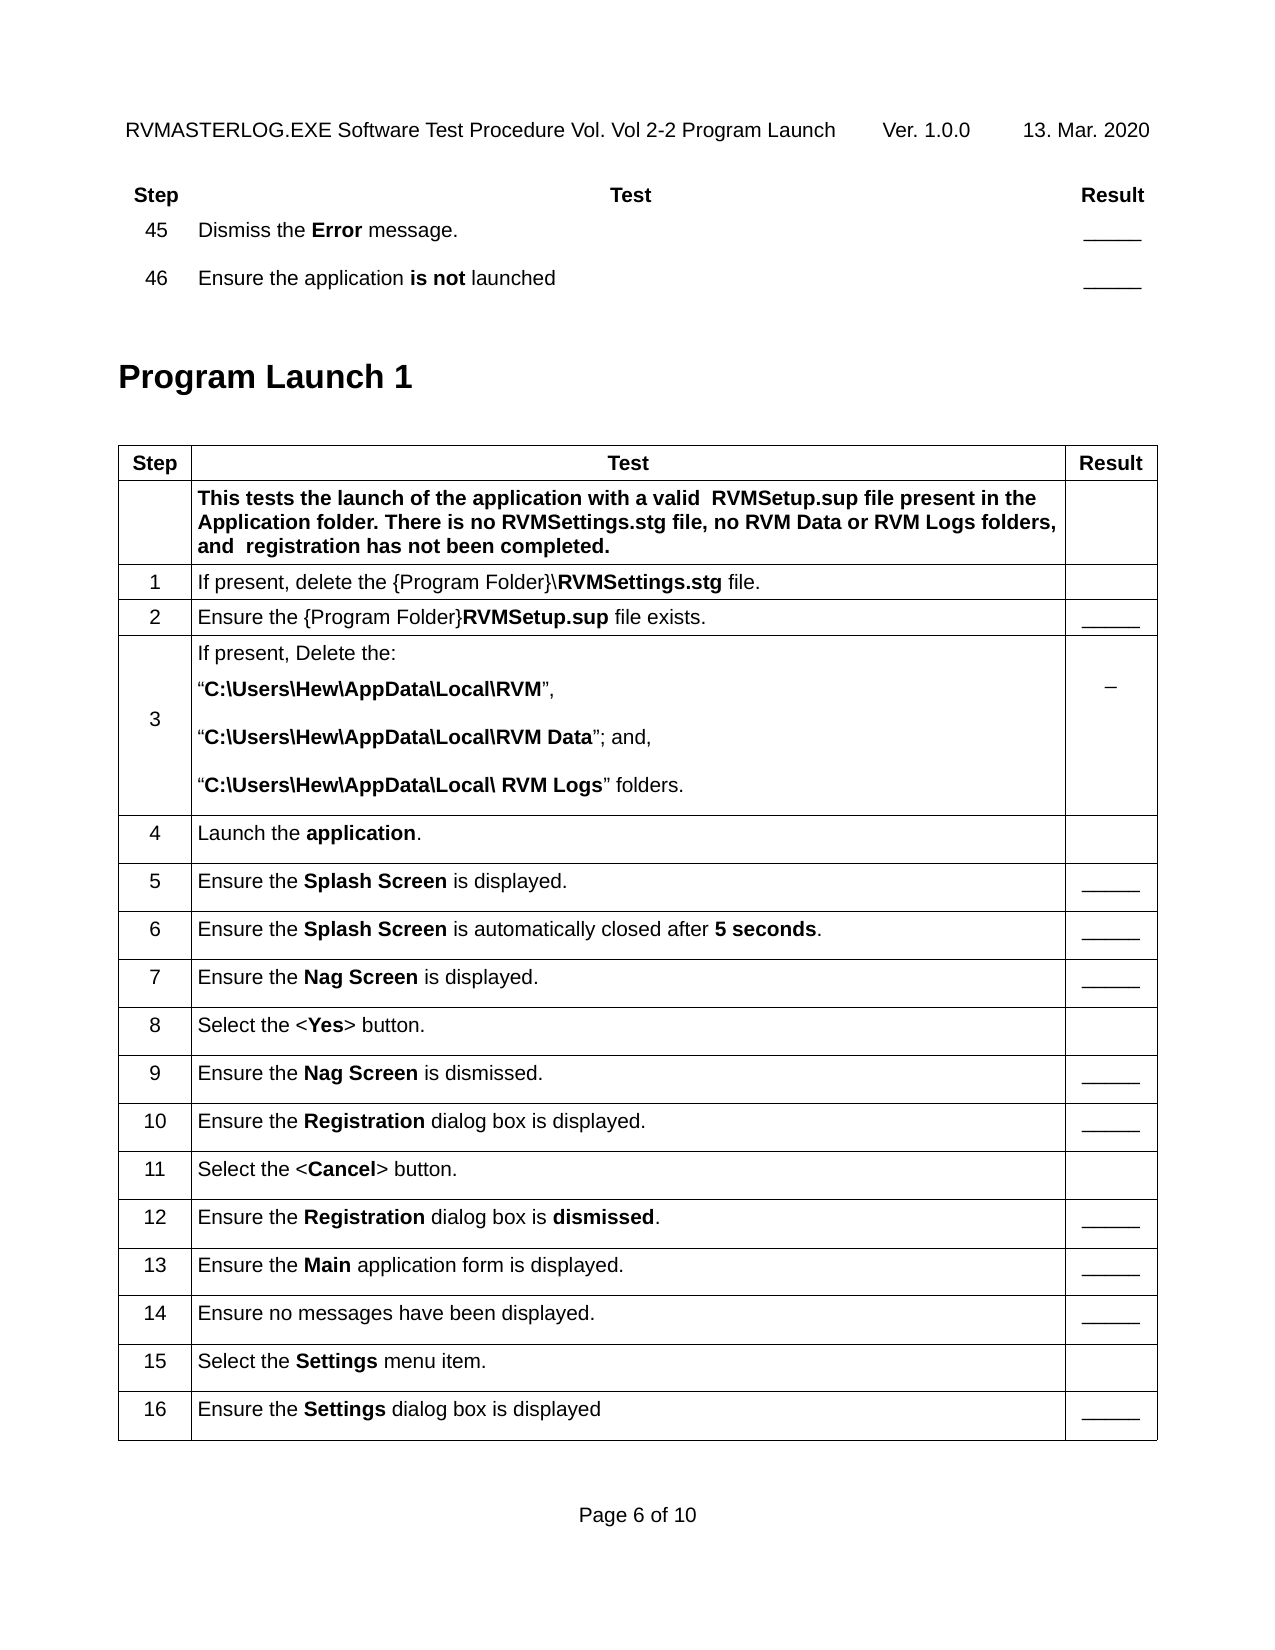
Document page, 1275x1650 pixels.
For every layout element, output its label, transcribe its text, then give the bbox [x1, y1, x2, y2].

table_cell 45 [120, 213, 192, 260]
table_cell Launch the application. [192, 816, 1065, 863]
table_cell 12 [119, 1200, 191, 1247]
table_cell [1066, 1152, 1157, 1199]
table_cell 5 [119, 864, 191, 911]
table_cell 9 [119, 1056, 191, 1103]
table_header Result [1069, 177, 1156, 212]
table_cell 7 [119, 960, 191, 1007]
table_header Result [1066, 446, 1157, 480]
table_cell _ [1066, 636, 1157, 815]
table_cell _____ [1066, 1104, 1157, 1151]
table_cell Ensure the Main application form is displayed. [192, 1249, 1065, 1295]
table_cell Select the Settings menu item. [192, 1345, 1065, 1391]
table_cell 4 [119, 816, 191, 863]
table_cell Ensure the Settings dialog box is displayed [192, 1392, 1065, 1439]
table_cell [1066, 565, 1157, 599]
table_cell _____ [1069, 213, 1156, 260]
table_cell 15 [119, 1345, 191, 1391]
table_header Step [119, 446, 191, 480]
table_cell 2 [119, 600, 191, 635]
table_cell 8 [119, 1008, 191, 1055]
table_cell 16 [119, 1392, 191, 1439]
table_cell _____ [1069, 260, 1156, 308]
table_cell Ensure the Splash Screen is displayed. [192, 864, 1065, 911]
table_cell Ensure the {Program Folder}RVMSetup.sup file exists. [192, 600, 1065, 635]
table_cell _____ [1066, 960, 1157, 1007]
table_cell _____ [1066, 912, 1157, 959]
table_cell Ensure the Nag Screen is dismissed. [192, 1056, 1065, 1103]
table_cell 11 [119, 1152, 191, 1199]
table_cell _____ [1066, 1249, 1157, 1295]
table_cell 13 [119, 1249, 191, 1295]
table_cell 10 [119, 1104, 191, 1151]
table_cell If present, delete the {Program Folder}\RVMSettings.stg file. [192, 565, 1065, 599]
table_cell Ensure no messages have been displayed. [192, 1296, 1065, 1343]
table_cell [1066, 1008, 1157, 1055]
table_cell Ensure the Splash Screen is automatically closed after 5 seconds. [192, 912, 1065, 959]
table_cell 3 [119, 636, 191, 815]
table_cell [1066, 481, 1157, 564]
table_cell _____ [1066, 1056, 1157, 1103]
table_cell [119, 481, 191, 564]
table_cell _____ [1066, 864, 1157, 911]
table_cell Ensure the Registration dialog box is displayed. [192, 1104, 1065, 1151]
table_cell [1066, 1345, 1157, 1391]
table_header Step [120, 177, 192, 212]
table_cell Ensure the application is not launched [192, 260, 1069, 308]
table_cell _____ [1066, 600, 1157, 635]
table_cell _____ [1066, 1296, 1157, 1343]
table_cell _____ [1066, 1200, 1157, 1247]
table_cell 46 [120, 260, 192, 308]
table_header Test [192, 177, 1069, 212]
table_cell Ensure the Registration dialog box is dismissed. [192, 1200, 1065, 1247]
table_cell 1 [119, 565, 191, 599]
subtitle Program Launch 1 [118, 357, 1157, 396]
table_cell Ensure the Nag Screen is displayed. [192, 960, 1065, 1007]
table_header Test [192, 446, 1065, 480]
table_cell _____ [1066, 1392, 1157, 1439]
table_cell Select the <Cancel> button. [192, 1152, 1065, 1199]
table_cell Dismiss the Error message. [192, 213, 1069, 260]
table_cell If present, Delete the: “C:\Users\Hew\AppData\Local\RVM”, “C:\Users\Hew\AppData\Local\RVM Data”; and, “C:\Users\Hew\AppData\Local\ RVM Logs” folders. [192, 636, 1065, 815]
table_cell This tests the launch of the application with a valid RVMSetup.sup file present in the Application folder. There is no RVMSettings.stg file, no RVM Data or RVM Logs folders, and registration has not been completed. [192, 481, 1065, 564]
table_cell 14 [119, 1296, 191, 1343]
table_cell Select the <Yes> button. [192, 1008, 1065, 1055]
table_cell [1066, 816, 1157, 863]
table_cell 6 [119, 912, 191, 959]
